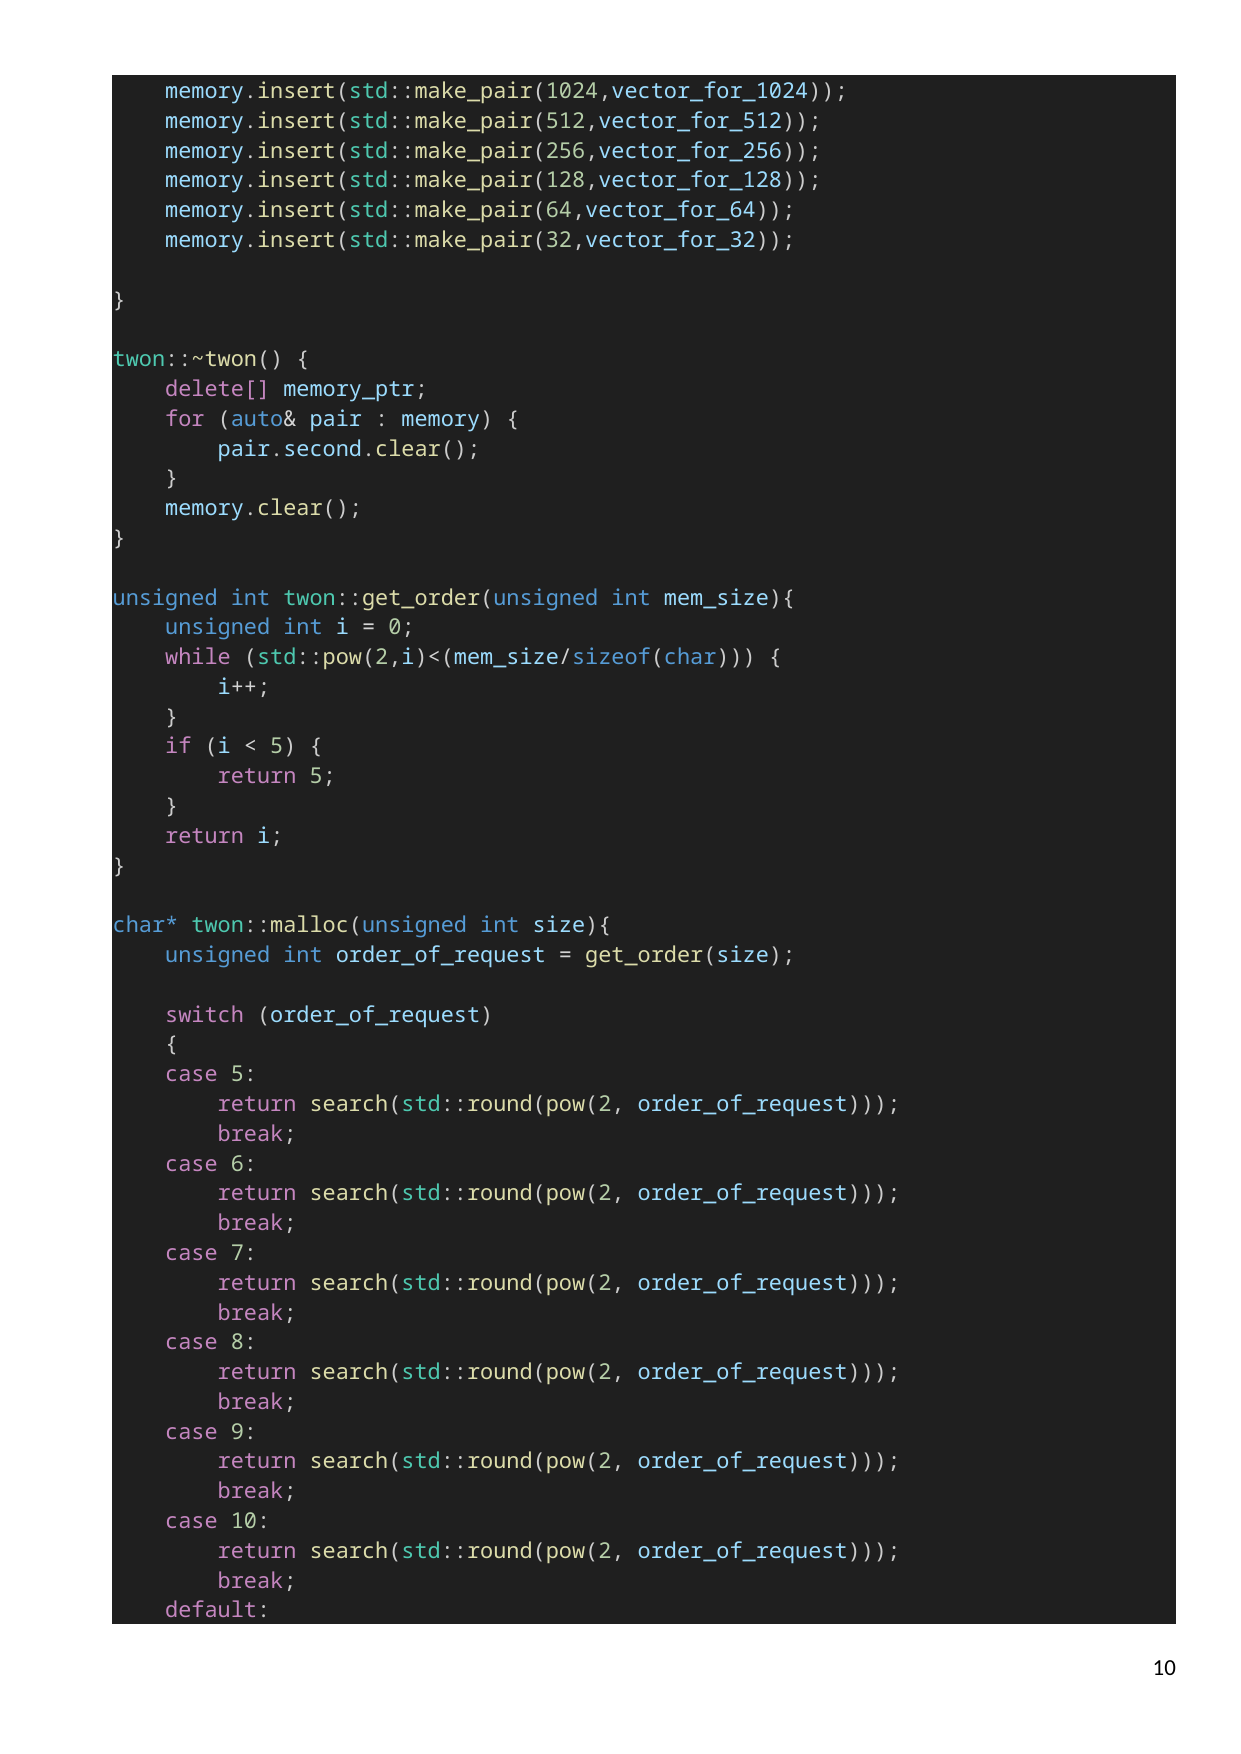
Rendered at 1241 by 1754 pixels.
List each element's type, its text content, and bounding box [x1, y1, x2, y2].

text memory.insert(std::make_pair(512,vector_for_512)); [112, 105, 1176, 134]
text case 6: [112, 1147, 1176, 1177]
text memory.insert(std::make_pair(64,vector_for_64)); [112, 194, 1176, 224]
text memory.insert(std::make_pair(256,vector_for_256)); [112, 134, 1176, 164]
text return search(std::round(pow(2, order_of_request))); [112, 1445, 1176, 1475]
text switch (order_of_request) [112, 998, 1176, 1028]
text unsigned int twon::get_order(unsigned int mem_size){ [112, 581, 1176, 611]
text unsigned int i = 0; [112, 611, 1176, 641]
text if (i < 5) { [112, 730, 1176, 760]
text } [112, 462, 1176, 492]
text return search(std::round(pow(2, order_of_request))); [112, 1177, 1176, 1207]
text return search(std::round(pow(2, order_of_request))); [112, 1535, 1176, 1564]
text case 5: [112, 1058, 1176, 1088]
text return 5; [112, 760, 1176, 790]
text return i; [112, 820, 1176, 849]
text break; [112, 1296, 1176, 1326]
text case 10: [112, 1505, 1176, 1535]
text return search(std::round(pow(2, order_of_request))); [112, 1267, 1176, 1296]
text break; [112, 1564, 1176, 1594]
text break; [112, 1475, 1176, 1505]
text case 7: [112, 1237, 1176, 1267]
text while (std::pow(2,i)<(mem_size/sizeof(char))) { [112, 641, 1176, 671]
text twon::~twon() { [112, 343, 1176, 373]
text default: [112, 1594, 1176, 1624]
text memory.clear(); [112, 492, 1176, 522]
text pair.second.clear(); [112, 432, 1176, 462]
text break; [112, 1386, 1176, 1416]
text break; [112, 1207, 1176, 1237]
text case 8: [112, 1326, 1176, 1356]
text memory.insert(std::make_pair(32,vector_for_32)); [112, 224, 1176, 254]
text memory.insert(std::make_pair(1024,vector_for_1024)); [112, 75, 1176, 105]
text { [112, 1028, 1176, 1058]
text } [112, 790, 1176, 820]
text case 9: [112, 1416, 1176, 1445]
text delete[] memory_ptr; [112, 373, 1176, 403]
text for (auto& pair : memory) { [112, 403, 1176, 432]
text unsigned int order_of_request = get_order(size); [112, 939, 1176, 969]
text memory.insert(std::make_pair(128,vector_for_128)); [112, 164, 1176, 194]
text } [112, 283, 1176, 313]
text i++; [112, 671, 1176, 701]
text } [112, 849, 1176, 879]
text return search(std::round(pow(2, order_of_request))); [112, 1088, 1176, 1118]
text } [112, 701, 1176, 730]
text } [112, 522, 1176, 552]
text return search(std::round(pow(2, order_of_request))); [112, 1356, 1176, 1386]
text char* twon::malloc(unsigned int size){ [112, 909, 1176, 939]
text break; [112, 1118, 1176, 1147]
